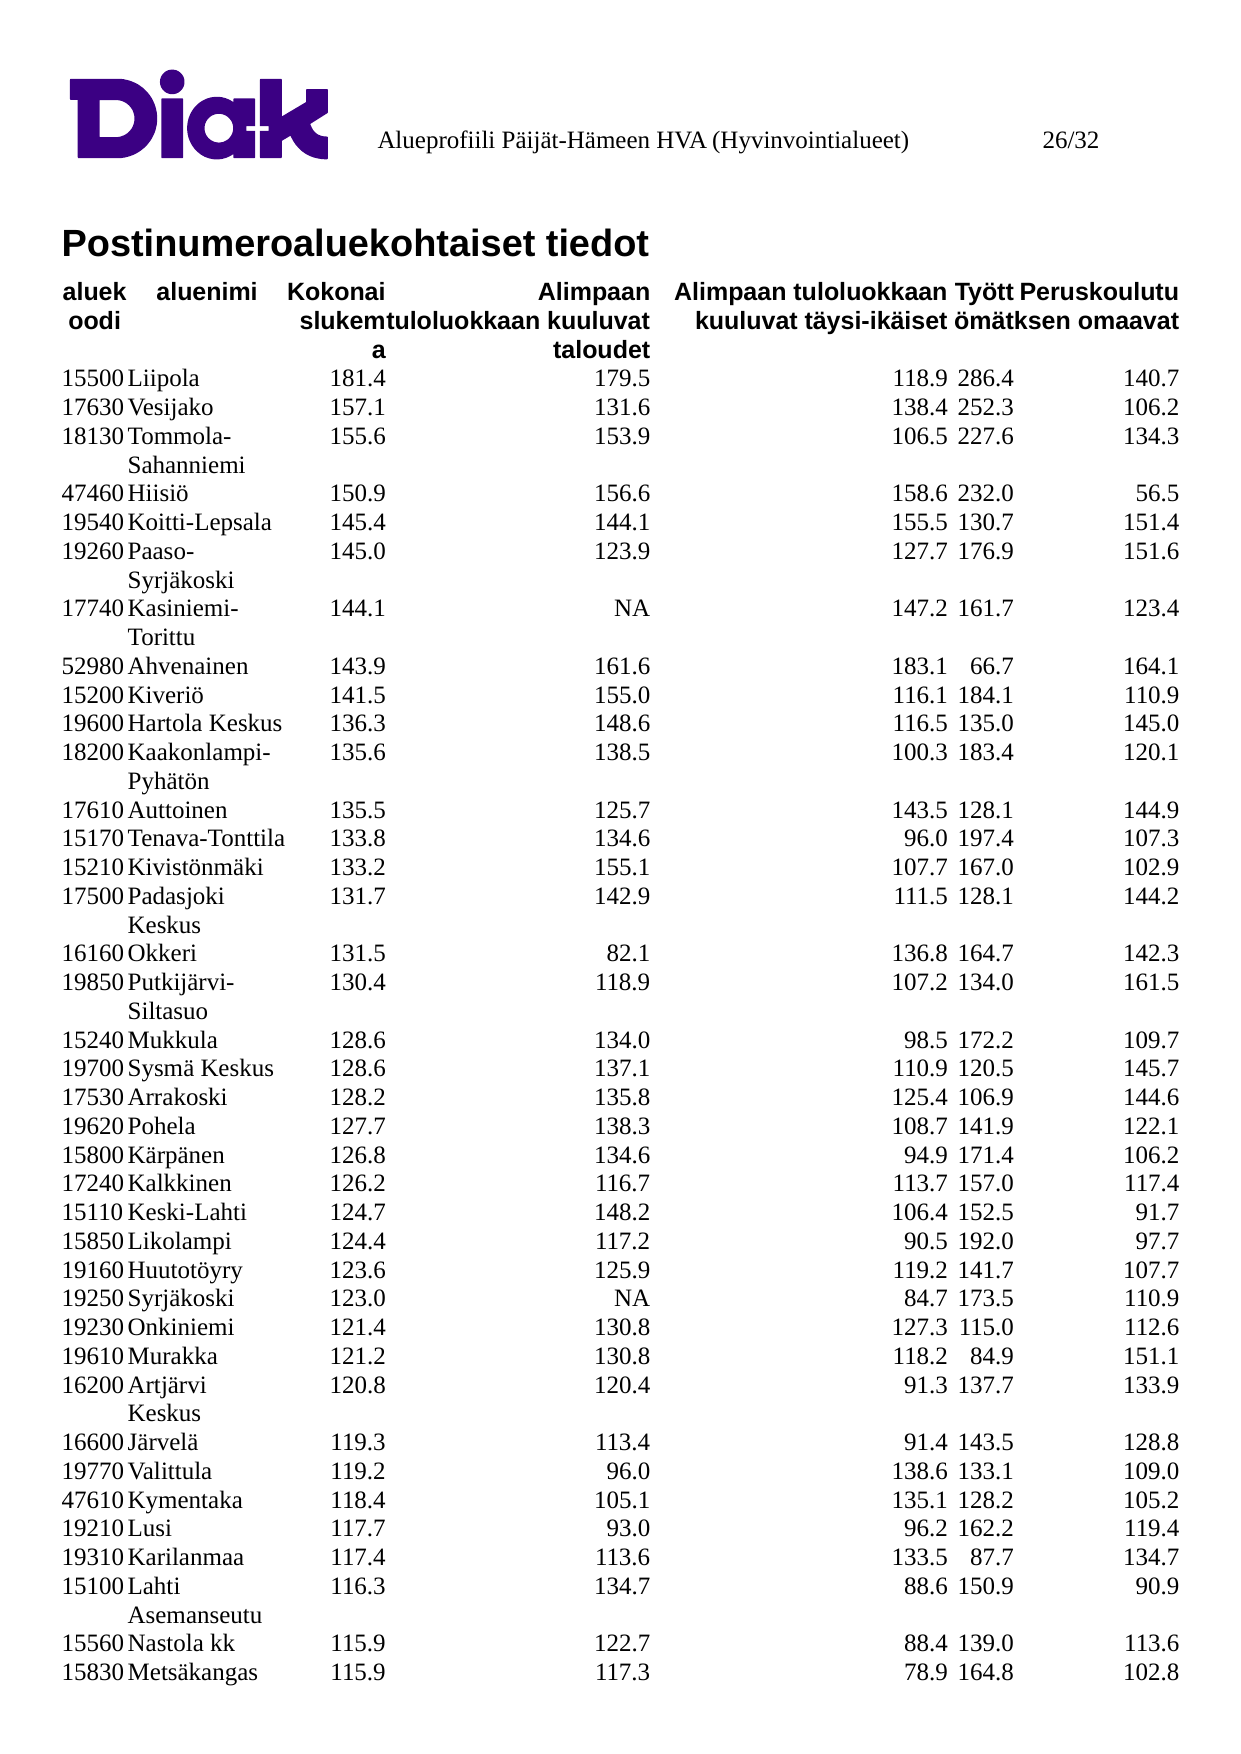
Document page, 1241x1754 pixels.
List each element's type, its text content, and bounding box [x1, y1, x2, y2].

table_cell 124.7 [286, 1197, 385, 1226]
table_header Alimpaan tuloluokkaan kuuluvat täysi-ikäiset [650, 277, 948, 363]
table_cell Mukkula [128, 1025, 286, 1053]
subtitle Postinumeroaluekohtaiset tiedot [61, 221, 1179, 265]
table_cell 164.8 [948, 1657, 1014, 1686]
table_cell 106.5 [650, 421, 948, 478]
table_cell 19610 [61, 1341, 127, 1370]
table_cell 135.1 [650, 1485, 948, 1513]
table_cell 18130 [61, 421, 127, 478]
table_cell 155.6 [286, 421, 385, 478]
table_cell 133.2 [286, 852, 385, 881]
table_cell Paaso-Syrjäkoski [128, 536, 286, 593]
table_cell 138.5 [385, 737, 650, 795]
table_cell 131.6 [385, 392, 650, 421]
table_cell Tenava-Tonttila [128, 824, 286, 852]
table_cell 117.2 [385, 1226, 650, 1255]
table_cell 131.7 [286, 881, 385, 938]
table_cell 156.6 [385, 479, 650, 507]
table_cell 113.7 [650, 1169, 948, 1197]
table_cell 17630 [61, 392, 127, 421]
table_cell 136.3 [286, 709, 385, 737]
table_cell Syrjäkoski [128, 1284, 286, 1312]
table_cell 116.7 [385, 1169, 650, 1197]
table_cell Pohela [128, 1111, 286, 1140]
table_cell Huutotöyry [128, 1255, 286, 1283]
table_header Kokonaislukema [286, 277, 385, 363]
table_cell 19850 [61, 967, 127, 1025]
table_cell 17740 [61, 594, 127, 651]
table_cell 133.8 [286, 824, 385, 852]
table_cell 108.7 [650, 1111, 948, 1140]
table_cell 161.6 [385, 651, 650, 680]
table_cell NA [385, 594, 650, 651]
table_cell Nastola kk [128, 1629, 286, 1657]
table_cell 94.9 [650, 1140, 948, 1168]
table_cell 19250 [61, 1284, 127, 1312]
table_cell 109.0 [1014, 1456, 1179, 1485]
table_cell 135.6 [286, 737, 385, 795]
table_cell 15210 [61, 852, 127, 881]
table_cell 145.0 [1014, 709, 1179, 737]
table_cell 117.3 [385, 1657, 650, 1686]
table_cell 102.9 [1014, 852, 1179, 881]
table_cell 133.5 [650, 1542, 948, 1571]
table_cell 19160 [61, 1255, 127, 1283]
table_cell Likolampi [128, 1226, 286, 1255]
table_cell 15800 [61, 1140, 127, 1168]
table_cell 138.6 [650, 1456, 948, 1485]
table_cell 121.2 [286, 1341, 385, 1370]
table_cell Liipola [128, 364, 286, 392]
table_cell 88.4 [650, 1629, 948, 1657]
table_cell Karilanmaa [128, 1542, 286, 1571]
table_cell 128.1 [948, 881, 1014, 938]
table_cell 155.1 [385, 852, 650, 881]
table_cell Artjärvi Keskus [128, 1370, 286, 1427]
table_cell 153.9 [385, 421, 650, 478]
table_cell 183.4 [948, 737, 1014, 795]
table_cell Kärpänen [128, 1140, 286, 1168]
table_cell 126.2 [286, 1169, 385, 1197]
table_cell 128.6 [286, 1054, 385, 1082]
table_cell 118.2 [650, 1341, 948, 1370]
table_cell Hartola Keskus [128, 709, 286, 737]
table_cell 15850 [61, 1226, 127, 1255]
table_cell 133.9 [1014, 1370, 1179, 1427]
table_cell 110.9 [650, 1054, 948, 1082]
table_cell 90.5 [650, 1226, 948, 1255]
table_cell 192.0 [948, 1226, 1014, 1255]
table_cell 128.8 [1014, 1427, 1179, 1456]
table_cell 107.3 [1014, 824, 1179, 852]
table_cell 119.2 [286, 1456, 385, 1485]
table_cell 125.4 [650, 1082, 948, 1111]
table_cell 19210 [61, 1514, 127, 1542]
table_cell 93.0 [385, 1514, 650, 1542]
table_cell 15110 [61, 1197, 127, 1226]
table_cell 232.0 [948, 479, 1014, 507]
table_cell 19700 [61, 1054, 127, 1082]
table_cell 98.5 [650, 1025, 948, 1053]
table_cell 120.5 [948, 1054, 1014, 1082]
table_cell 123.0 [286, 1284, 385, 1312]
table_cell Kiveriö [128, 680, 286, 708]
table_cell 107.7 [1014, 1255, 1179, 1283]
table_cell Murakka [128, 1341, 286, 1370]
table_cell 148.6 [385, 709, 650, 737]
table_cell 141.7 [948, 1255, 1014, 1283]
table_cell 133.1 [948, 1456, 1014, 1485]
table_cell 155.0 [385, 680, 650, 708]
table_cell 19230 [61, 1312, 127, 1341]
table_cell 130.8 [385, 1312, 650, 1341]
table_cell 137.1 [385, 1054, 650, 1082]
table_cell 15830 [61, 1657, 127, 1686]
table_cell 115.9 [286, 1629, 385, 1657]
table_cell 144.2 [1014, 881, 1179, 938]
table_cell 19540 [61, 507, 127, 536]
table_cell 130.4 [286, 967, 385, 1025]
table_cell 125.7 [385, 795, 650, 823]
table_cell 138.4 [650, 392, 948, 421]
table_cell Lahti Asemanseutu [128, 1571, 286, 1628]
table_cell Arrakoski [128, 1082, 286, 1111]
table_cell 105.1 [385, 1485, 650, 1513]
table_cell 17530 [61, 1082, 127, 1111]
table_cell 157.0 [948, 1169, 1014, 1197]
table_cell 179.5 [385, 364, 650, 392]
table_cell 107.2 [650, 967, 948, 1025]
table_cell 139.0 [948, 1629, 1014, 1657]
table_cell Koitti-Lepsala [128, 507, 286, 536]
table_cell 116.5 [650, 709, 948, 737]
table_cell 120.1 [1014, 737, 1179, 795]
table_cell 157.1 [286, 392, 385, 421]
table_cell 143.5 [948, 1427, 1014, 1456]
table_cell 100.3 [650, 737, 948, 795]
table_cell 164.1 [1014, 651, 1179, 680]
table_cell 143.9 [286, 651, 385, 680]
table_cell 106.4 [650, 1197, 948, 1226]
table_cell 15560 [61, 1629, 127, 1657]
table_cell 183.1 [650, 651, 948, 680]
table_header Peruskoulutuksen omaavat [1014, 277, 1179, 363]
table_cell 151.6 [1014, 536, 1179, 593]
table_cell 56.5 [1014, 479, 1179, 507]
table_cell 117.4 [286, 1542, 385, 1571]
table_cell 120.4 [385, 1370, 650, 1427]
table_cell 181.4 [286, 364, 385, 392]
table_cell 150.9 [948, 1571, 1014, 1628]
table_cell 15240 [61, 1025, 127, 1053]
table_cell 130.8 [385, 1341, 650, 1370]
table_cell Valittula [128, 1456, 286, 1485]
table_cell 47610 [61, 1485, 127, 1513]
table_cell 15500 [61, 364, 127, 392]
table_header Alimpaan tuloluokkaan kuuluvat taloudet [385, 277, 650, 363]
table_cell 96.2 [650, 1514, 948, 1542]
table_cell 84.9 [948, 1341, 1014, 1370]
table_cell 142.9 [385, 881, 650, 938]
table_cell 134.0 [385, 1025, 650, 1053]
table_cell 144.1 [385, 507, 650, 536]
table_cell 128.1 [948, 795, 1014, 823]
table_cell 145.4 [286, 507, 385, 536]
table_cell 19310 [61, 1542, 127, 1571]
table_cell 118.9 [650, 364, 948, 392]
table_cell 171.4 [948, 1140, 1014, 1168]
table_cell 147.2 [650, 594, 948, 651]
table_cell 184.1 [948, 680, 1014, 708]
table_cell 128.6 [286, 1025, 385, 1053]
table_cell Ahvenainen [128, 651, 286, 680]
table_cell 141.9 [948, 1111, 1014, 1140]
table_cell 116.3 [286, 1571, 385, 1628]
table_cell 151.4 [1014, 507, 1179, 536]
table_cell 109.7 [1014, 1025, 1179, 1053]
table_cell 117.7 [286, 1514, 385, 1542]
table_cell 116.1 [650, 680, 948, 708]
table_cell 82.1 [385, 939, 650, 967]
table_cell 151.1 [1014, 1341, 1179, 1370]
table_cell 144.6 [1014, 1082, 1179, 1111]
table_cell 155.5 [650, 507, 948, 536]
table_cell 90.9 [1014, 1571, 1179, 1628]
table_cell 88.6 [650, 1571, 948, 1628]
table_cell 143.5 [650, 795, 948, 823]
table_cell 134.6 [385, 824, 650, 852]
table_cell 128.2 [948, 1485, 1014, 1513]
table_cell 112.6 [1014, 1312, 1179, 1341]
table_cell 138.3 [385, 1111, 650, 1140]
table_cell 122.7 [385, 1629, 650, 1657]
table_cell 119.3 [286, 1427, 385, 1456]
table_cell 134.7 [385, 1571, 650, 1628]
table_cell 167.0 [948, 852, 1014, 881]
table_cell 135.0 [948, 709, 1014, 737]
table_cell 135.5 [286, 795, 385, 823]
table_cell 91.7 [1014, 1197, 1179, 1226]
table_cell 123.6 [286, 1255, 385, 1283]
table_cell 66.7 [948, 651, 1014, 680]
table_cell Padasjoki Keskus [128, 881, 286, 938]
table_cell 134.6 [385, 1140, 650, 1168]
table_cell 118.9 [385, 967, 650, 1025]
table_cell 144.1 [286, 594, 385, 651]
table_cell 122.1 [1014, 1111, 1179, 1140]
table_cell 123.9 [385, 536, 650, 593]
table_cell 148.2 [385, 1197, 650, 1226]
table_cell Kasiniemi-Torittu [128, 594, 286, 651]
table_cell 106.2 [1014, 1140, 1179, 1168]
table_cell 19600 [61, 709, 127, 737]
table_cell 176.9 [948, 536, 1014, 593]
table_cell 125.9 [385, 1255, 650, 1283]
table_cell 117.4 [1014, 1169, 1179, 1197]
table_cell Kivistönmäki [128, 852, 286, 881]
table_cell 78.9 [650, 1657, 948, 1686]
table_cell 110.9 [1014, 680, 1179, 708]
table_cell 16160 [61, 939, 127, 967]
table_cell 17610 [61, 795, 127, 823]
table_cell Keski-Lahti [128, 1197, 286, 1226]
table_cell 128.2 [286, 1082, 385, 1111]
table_cell 102.8 [1014, 1657, 1179, 1686]
table_cell 145.0 [286, 536, 385, 593]
table_cell 127.7 [650, 536, 948, 593]
table_cell 106.2 [1014, 392, 1179, 421]
table_cell 115.0 [948, 1312, 1014, 1341]
table_cell 150.9 [286, 479, 385, 507]
table_cell 107.7 [650, 852, 948, 881]
table_cell 91.4 [650, 1427, 948, 1456]
table_cell 113.6 [385, 1542, 650, 1571]
table_cell 15170 [61, 824, 127, 852]
table_cell 123.4 [1014, 594, 1179, 651]
table_cell 136.8 [650, 939, 948, 967]
table_cell Hiisiö [128, 479, 286, 507]
table_cell Sysmä Keskus [128, 1054, 286, 1082]
table_cell 19770 [61, 1456, 127, 1485]
table_cell Kaakonlampi-Pyhätön [128, 737, 286, 795]
table_cell 124.4 [286, 1226, 385, 1255]
table_cell NA [385, 1284, 650, 1312]
table_cell 140.7 [1014, 364, 1179, 392]
table_cell 134.0 [948, 967, 1014, 1025]
table_cell 164.7 [948, 939, 1014, 967]
table_cell Lusi [128, 1514, 286, 1542]
table_cell Onkiniemi [128, 1312, 286, 1341]
table_cell 137.7 [948, 1370, 1014, 1427]
table_cell 134.3 [1014, 421, 1179, 478]
table_cell 15200 [61, 680, 127, 708]
table_cell 16200 [61, 1370, 127, 1427]
table_cell 127.3 [650, 1312, 948, 1341]
table_cell 142.3 [1014, 939, 1179, 967]
table_cell 16600 [61, 1427, 127, 1456]
table_cell 131.5 [286, 939, 385, 967]
table_cell 141.5 [286, 680, 385, 708]
table_cell Järvelä [128, 1427, 286, 1456]
table_cell 286.4 [948, 364, 1014, 392]
table_cell 18200 [61, 737, 127, 795]
table_cell Metsäkangas [128, 1657, 286, 1686]
table_cell 96.0 [385, 1456, 650, 1485]
table_header Työttömät [948, 277, 1014, 363]
table_header aluekoodi [61, 277, 127, 363]
table_cell 252.3 [948, 392, 1014, 421]
table_cell 113.4 [385, 1427, 650, 1456]
table_cell 19620 [61, 1111, 127, 1140]
table_cell 111.5 [650, 881, 948, 938]
table_cell 91.3 [650, 1370, 948, 1427]
table_cell 115.9 [286, 1657, 385, 1686]
table_cell 173.5 [948, 1284, 1014, 1312]
table_cell 120.8 [286, 1370, 385, 1427]
table_cell 121.4 [286, 1312, 385, 1341]
table_cell 119.4 [1014, 1514, 1179, 1542]
table_cell 97.7 [1014, 1226, 1179, 1255]
table_cell 197.4 [948, 824, 1014, 852]
table_cell 118.4 [286, 1485, 385, 1513]
table_cell 134.7 [1014, 1542, 1179, 1571]
table_cell 135.8 [385, 1082, 650, 1111]
table_header aluenimi [128, 277, 286, 363]
table_cell 161.7 [948, 594, 1014, 651]
table_cell Tommola-Sahanniemi [128, 421, 286, 478]
table_cell 162.2 [948, 1514, 1014, 1542]
table_cell 17240 [61, 1169, 127, 1197]
table_cell 126.8 [286, 1140, 385, 1168]
table_cell Okkeri [128, 939, 286, 967]
table_cell 15100 [61, 1571, 127, 1628]
table_cell 119.2 [650, 1255, 948, 1283]
table_cell 105.2 [1014, 1485, 1179, 1513]
table_cell 19260 [61, 536, 127, 593]
table_cell 17500 [61, 881, 127, 938]
table_cell Kymentaka [128, 1485, 286, 1513]
table_cell 47460 [61, 479, 127, 507]
table_cell Putkijärvi-Siltasuo [128, 967, 286, 1025]
table_cell 144.9 [1014, 795, 1179, 823]
table_cell 96.0 [650, 824, 948, 852]
table_cell 110.9 [1014, 1284, 1179, 1312]
table_cell 106.9 [948, 1082, 1014, 1111]
table_cell 113.6 [1014, 1629, 1179, 1657]
table_cell Kalkkinen [128, 1169, 286, 1197]
table_cell Auttoinen [128, 795, 286, 823]
table_cell 227.6 [948, 421, 1014, 478]
table_cell 161.5 [1014, 967, 1179, 1025]
table_cell 145.7 [1014, 1054, 1179, 1082]
table_cell 158.6 [650, 479, 948, 507]
table_cell 130.7 [948, 507, 1014, 536]
table_cell 152.5 [948, 1197, 1014, 1226]
table_cell 87.7 [948, 1542, 1014, 1571]
table_cell Vesijako [128, 392, 286, 421]
table_cell 52980 [61, 651, 127, 680]
table_cell 172.2 [948, 1025, 1014, 1053]
table_cell 127.7 [286, 1111, 385, 1140]
table_cell 84.7 [650, 1284, 948, 1312]
